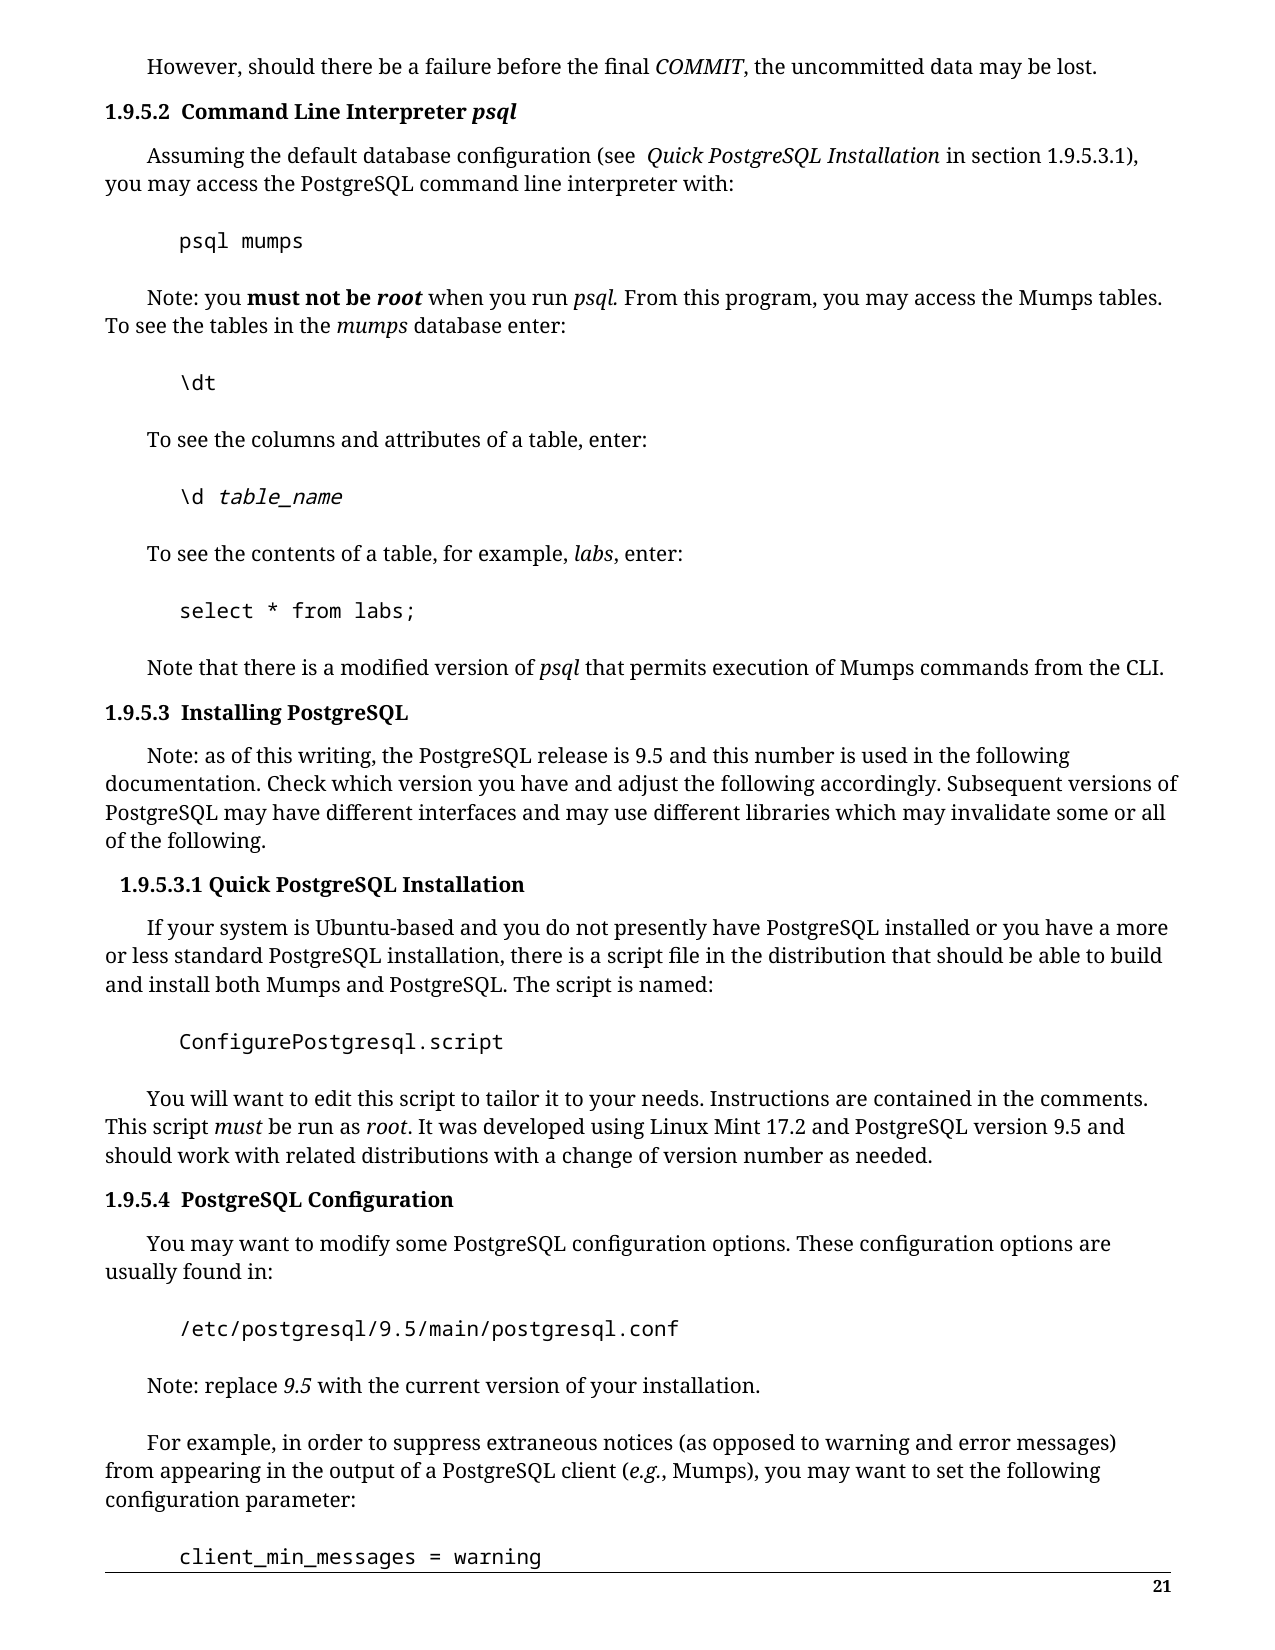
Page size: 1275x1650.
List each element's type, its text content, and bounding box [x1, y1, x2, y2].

subtitle Quick PostgreSQL Installation [120, 870, 1186, 898]
text Note that there is a modified version of psql that permits execution of Mumps commands from the CLI. [105, 653, 1171, 681]
text If your system is Ubuntu-based and you do not presently have PostgreSQL installed or you have a more or less standard PostgreSQL installation, there is a script file in the distribution that should be able to build and install both Mumps and PostgreSQL. The script is named: [105, 913, 1171, 998]
text select * from labs; [105, 596, 1171, 624]
subtitle Command Line Interpreter psql [105, 97, 1186, 126]
text You will want to edit this script to tailor it to your needs. Instructions are contained in the comments. This script must be run as root. It was developed using Linux Mint 17.2 and PostgreSQL version 9.5 and should work with related distributions with a change of version number as needed. [105, 1084, 1186, 1169]
text \dt [105, 368, 1171, 397]
text To see the contents of a table, for example, labs, enter: [105, 539, 1171, 567]
text client_min_messages = warning [105, 1542, 1186, 1570]
text ConfigurePostgresql.script [105, 1027, 1171, 1055]
text \d table_name [105, 482, 1171, 511]
text /etc/postgresql/9.5/main/postgresql.conf [105, 1314, 1186, 1343]
text psql mumps [105, 226, 1186, 254]
text Note: you must not be root when you run psql. From this program, you may access the Mumps tables. To see the tables in the mumps database enter: [105, 283, 1171, 340]
subtitle PostgreSQL Configuration [105, 1186, 1186, 1214]
text For example, in order to suppress extraneous notices (as opposed to warning and error messages) from appearing in the output of a PostgreSQL client (e.g., Mumps), you may want to set the following configuration parameter: [105, 1428, 1171, 1513]
text Assuming the default database configuration (see Quick PostgreSQL Installation in section 1.9.5.3.1), you may access the PostgreSQL command line interpreter with: [105, 141, 1171, 198]
subtitle Installing PostgreSQL [105, 698, 1186, 726]
text However, should there be a failure before the final COMMIT, the uncommitted data may be lost. [105, 52, 1171, 81]
text Note: as of this writing, the PostgreSQL release is 9.5 and this number is used in the following documentation. Check which version you have and adjust the following accordingly. Subsequent versions of PostgreSQL may have different interfaces and may use different libraries which may invalidate some or all of the following. [105, 741, 1186, 855]
text Note: replace 9.5 with the current version of your installation. [105, 1371, 1171, 1400]
text You may want to modify some PostgreSQL configuration options. These configuration options are usually found in: [105, 1229, 1171, 1286]
text To see the columns and attributes of a table, enter: [105, 425, 1171, 454]
